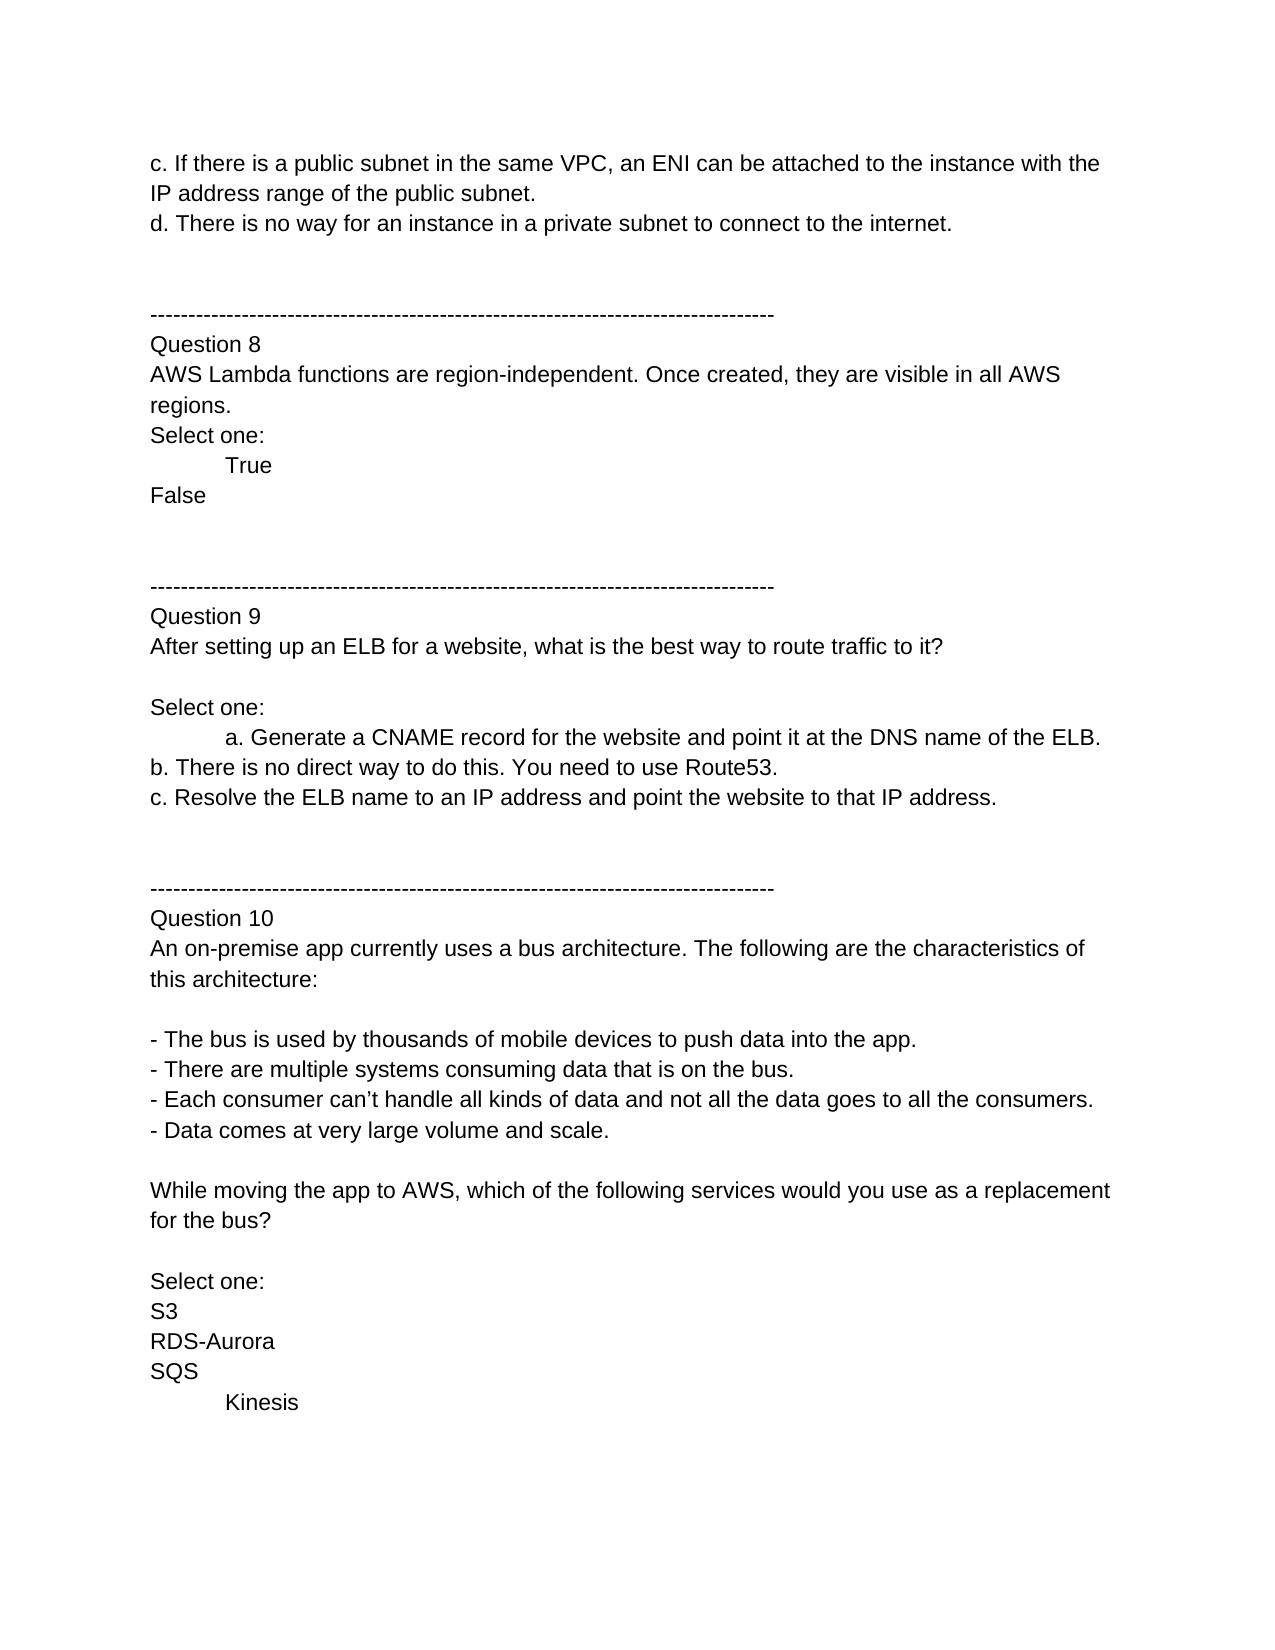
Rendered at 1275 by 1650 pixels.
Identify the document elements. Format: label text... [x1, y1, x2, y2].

text While moving the app to AWS, which of the following services would you use as a replacement for the bus? [150, 1177, 1125, 1234]
text False [150, 482, 1125, 509]
text c. If there is a public subnet in the same VPC, an ENI can be attached to the instance with the IP address range of the public subnet. [150, 150, 1125, 207]
text Question 8 [150, 331, 1125, 358]
text Question 10 [150, 905, 1125, 932]
text - Data comes at very large volume and scale. [150, 1117, 1125, 1143]
text An on-premise app currently uses a bus architecture. The following are the characteristics of this architecture: [150, 935, 1125, 992]
text Select one: [150, 422, 1125, 448]
text - There are multiple systems consuming data that is on the bus. [150, 1056, 1125, 1083]
text Select one: [150, 694, 1125, 720]
text ---------------------------------------------------------------------------------- [150, 573, 1125, 599]
text S3 [150, 1298, 1125, 1324]
text True [150, 452, 1125, 478]
text ---------------------------------------------------------------------------------- [150, 875, 1125, 901]
text - The bus is used by thousands of mobile devices to push data into the app. [150, 1026, 1125, 1052]
text After setting up an ELB for a website, what is the best way to route traffic to it? [150, 633, 1125, 660]
text AWS Lambda functions are region-independent. Once created, they are visible in all AWS regions. [150, 361, 1125, 418]
text c. Resolve the ELB name to an IP address and point the website to that IP address. [150, 784, 1125, 811]
text b. There is no direct way to do this. You need to use Route53. [150, 754, 1125, 781]
text RDS-Aurora [150, 1328, 1125, 1354]
text Question 9 [150, 603, 1125, 629]
text Select one: [150, 1268, 1125, 1294]
text - Each consumer can’t handle all kinds of data and not all the data goes to all the consumers. [150, 1086, 1125, 1113]
text a. Generate a CNAME record for the website and point it at the DNS name of the ELB. [150, 724, 1125, 750]
text SQS [150, 1358, 1125, 1385]
text d. There is no way for an instance in a private subnet to connect to the internet. [150, 210, 1125, 237]
text Kinesis [150, 1388, 1125, 1415]
text ---------------------------------------------------------------------------------- [150, 301, 1125, 327]
